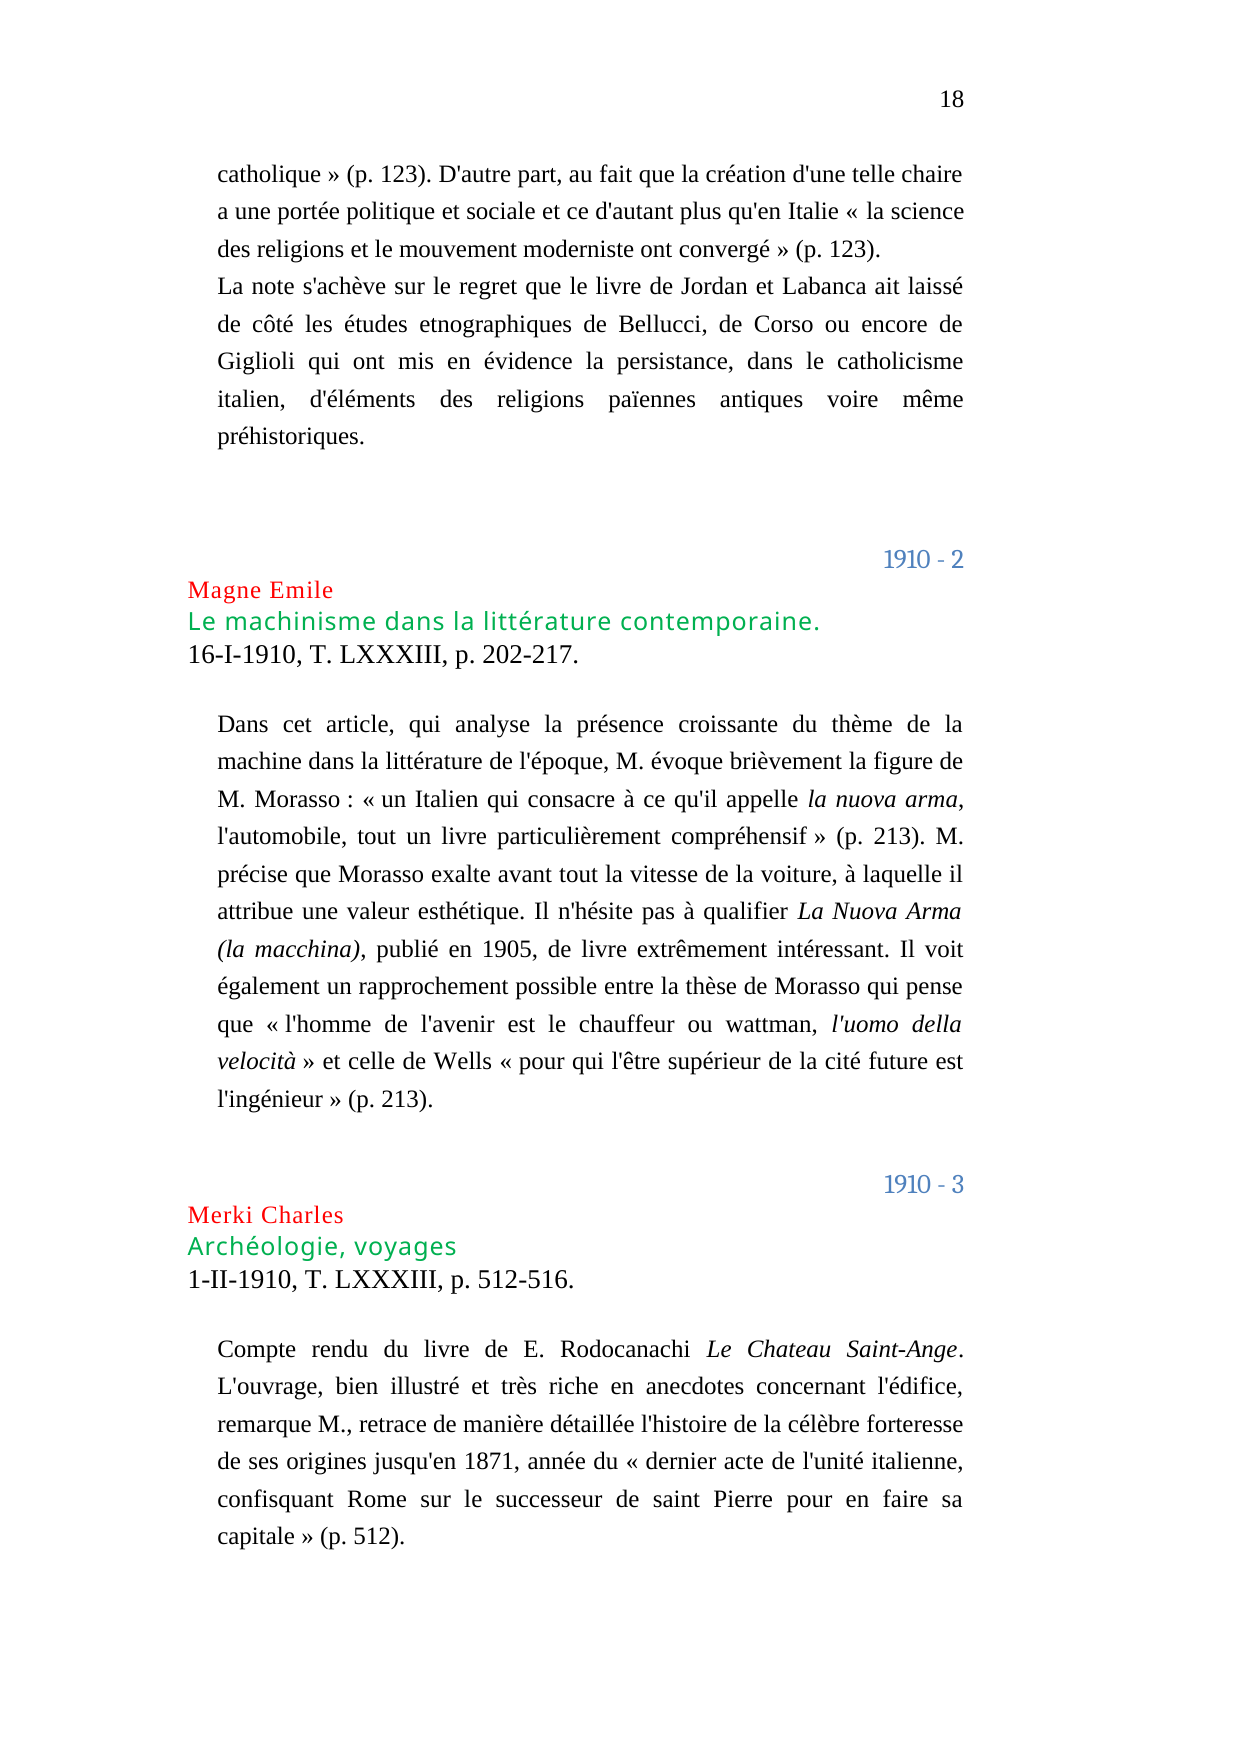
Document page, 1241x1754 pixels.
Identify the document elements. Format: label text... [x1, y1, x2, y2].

subtitle 1910 - 3 [217, 1163, 964, 1200]
text Merki Charles [187, 1200, 1053, 1229]
text Magne Emile [187, 575, 1053, 604]
subtitle 1910 - 2 [217, 537, 964, 575]
text 1-II-1910, T. LXXXIII, p. 512-516. [187, 1263, 1131, 1294]
text Le machinisme dans la littérature contemporaine. [187, 604, 1053, 638]
text catholique » (p. 123). D'autre part, au fait que la création d'une telle chaire a une portée politique et sociale et ce d'autant plus qu'en Italie « la science des religions et le mouvement moderniste ont convergé » (p. 123). [217, 150, 964, 262]
text La note s'achève sur le regret que le livre de Jordan et Labanca ait laissé de côté les études etnographiques de Bellucci, de Corso ou encore de Giglioli qui ont mis en évidence la persistance, dans le catholicisme italien, d'éléments des religions païennes antiques voire même préhistoriques. [217, 262, 964, 450]
text Dans cet article, qui analyse la présence croissante du thème de la machine dans la littérature de l'époque, M. évoque brièvement la figure de M. Morasso : « un Italien qui consacre à ce qu'il appelle la nuova arma, l'automobile, tout un livre particulièrement compréhensif » (p. 213). M. précise que Morasso exalte avant tout la vitesse de la voiture, à laquelle il attribue une valeur esthétique. Il n'hésite pas à qualifier La Nuova Arma (la macchina), publié en 1905, de livre extrêmement intéressant. Il voit également un rapprochement possible entre la thèse de Morasso qui pense que « l'homme de l'avenir est le chauffeur ou wattman, l'uomo della velocità » et celle de Wells « pour qui l'être supérieur de la cité future est l'ingénieur » (p. 213). [217, 700, 964, 1113]
text Archéologie, voyages [187, 1229, 1053, 1263]
text 16-I-1910, T. LXXXIII, p. 202-217. [187, 638, 1131, 669]
text Compte rendu du livre de E. Rodocanachi Le Chateau Saint-Ange. L'ouvrage, bien illustré et très riche en anecdotes concernant l'édifice, remarque M., retrace de manière détaillée l'histoire de la célèbre forteresse de ses origines jusqu'en 1871, année du « dernier acte de l'unité italienne, confisquant Rome sur le successeur de saint Pierre pour en faire sa capitale » (p. 512). [217, 1325, 964, 1550]
